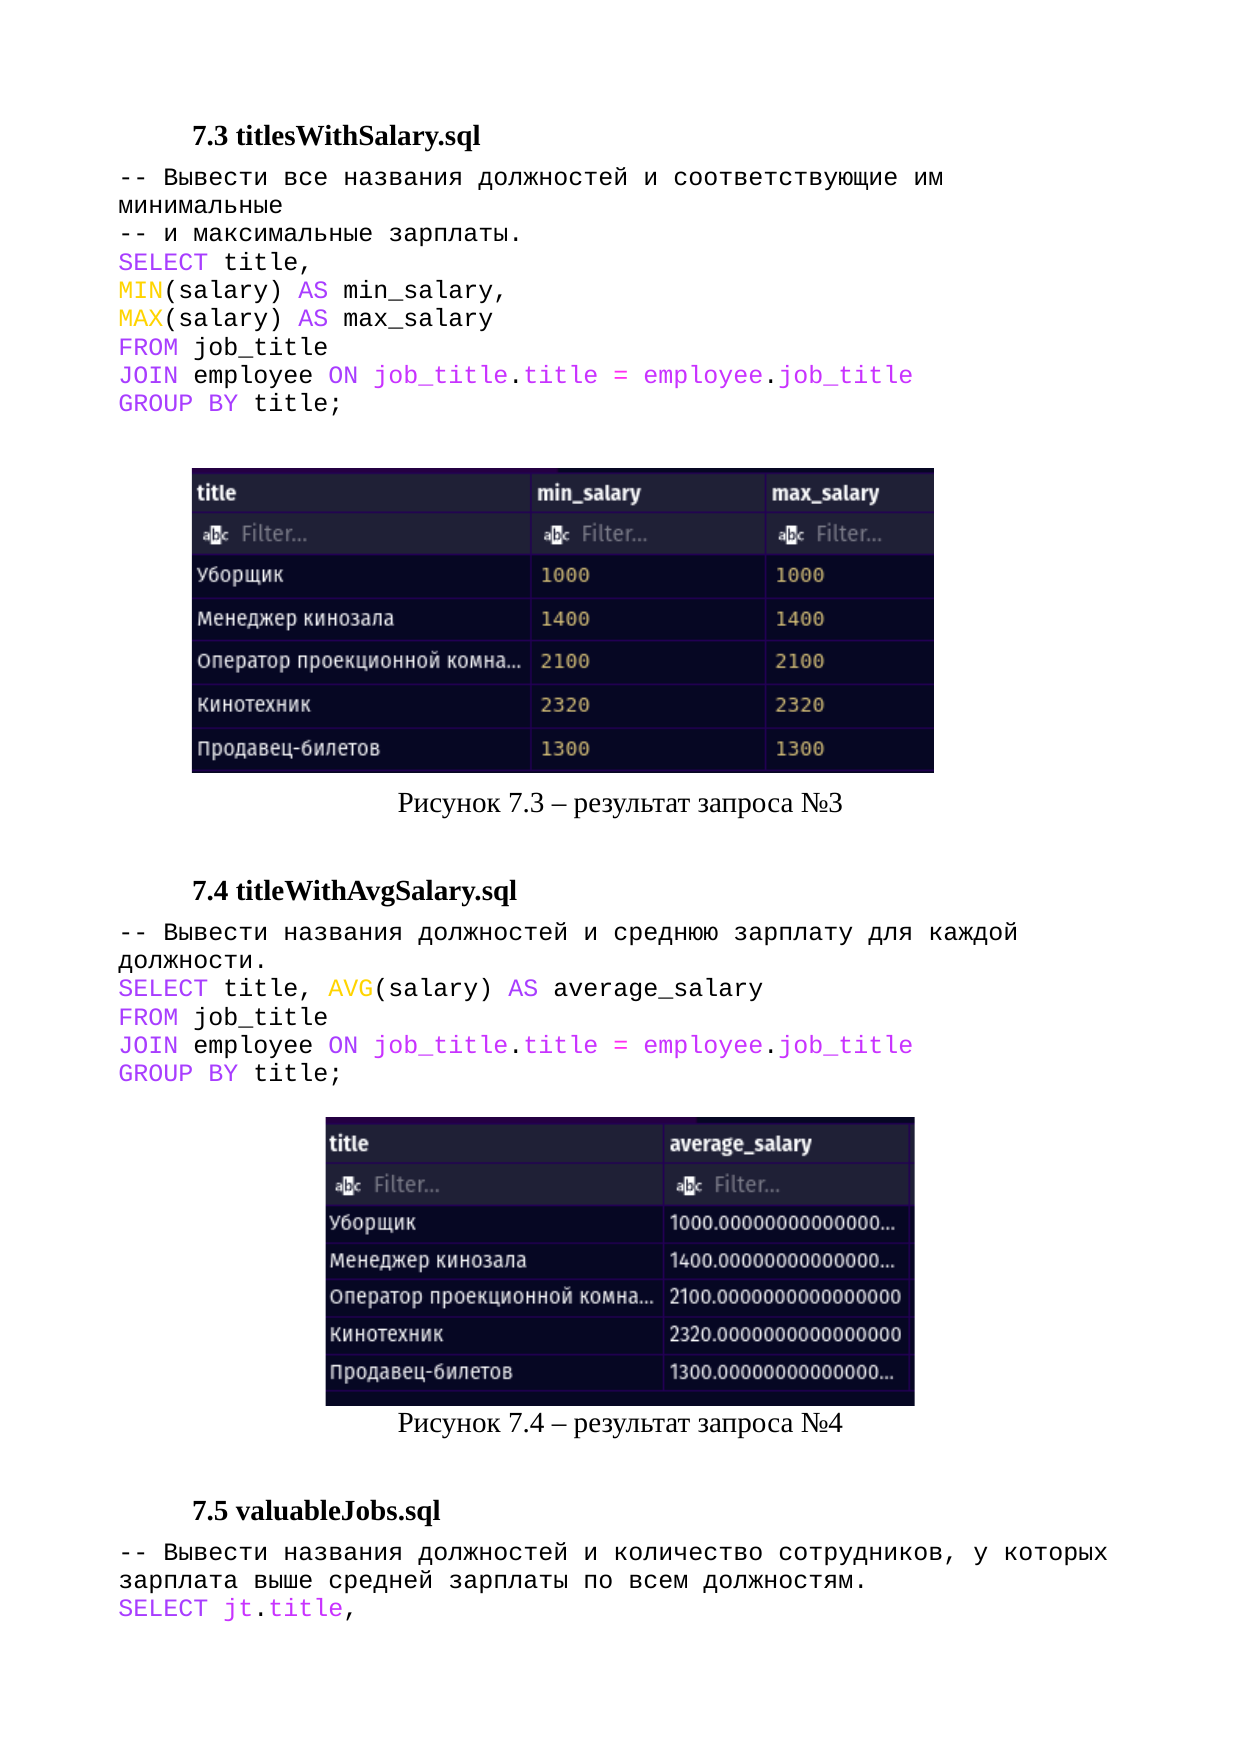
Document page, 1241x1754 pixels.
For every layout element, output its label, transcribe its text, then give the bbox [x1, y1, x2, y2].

text JOIN employee ON job_title.title = employee.job_title [118, 1033, 1122, 1061]
text MAX(salary) AS max_salary [118, 306, 1122, 334]
text JOIN employee ON job_title.title = employee.job_title [118, 362, 1122, 391]
text GROUP BY title; [118, 1061, 1122, 1089]
text SELECT jt.title, [118, 1596, 1122, 1624]
text Рисунок 7.3 – результат запроса №3 [118, 785, 1122, 819]
picture [325, 1117, 915, 1406]
text -- Вывести названия должностей и количество сотрудников, у которых зарплата выше средней зарплаты по всем должностям. [118, 1539, 1122, 1596]
subtitle 7.5 valuableJobs.sql [118, 1493, 1122, 1527]
subtitle 7.4 titleWithAvgSalary.sql [118, 873, 1122, 907]
text -- и максимальные зарплаты. [118, 221, 1122, 249]
text -- Вывести названия должностей и среднюю зарплату для каждой должности. [118, 919, 1122, 976]
subtitle 7.3 titlesWithSalary.sql [118, 118, 1122, 152]
text MIN(salary) AS min_salary, [118, 277, 1122, 306]
text -- Вывести все названия должностей и соответствующие им минимальные [118, 164, 1122, 221]
text Рисунок 7.4 – результат запроса №4 [118, 1405, 1122, 1439]
text GROUP BY title; [118, 391, 1122, 419]
text FROM job_title [118, 1004, 1122, 1033]
text SELECT title, AVG(salary) AS average_salary [118, 976, 1122, 1004]
picture [191, 468, 934, 773]
text SELECT title, [118, 249, 1122, 277]
text FROM job_title [118, 334, 1122, 362]
